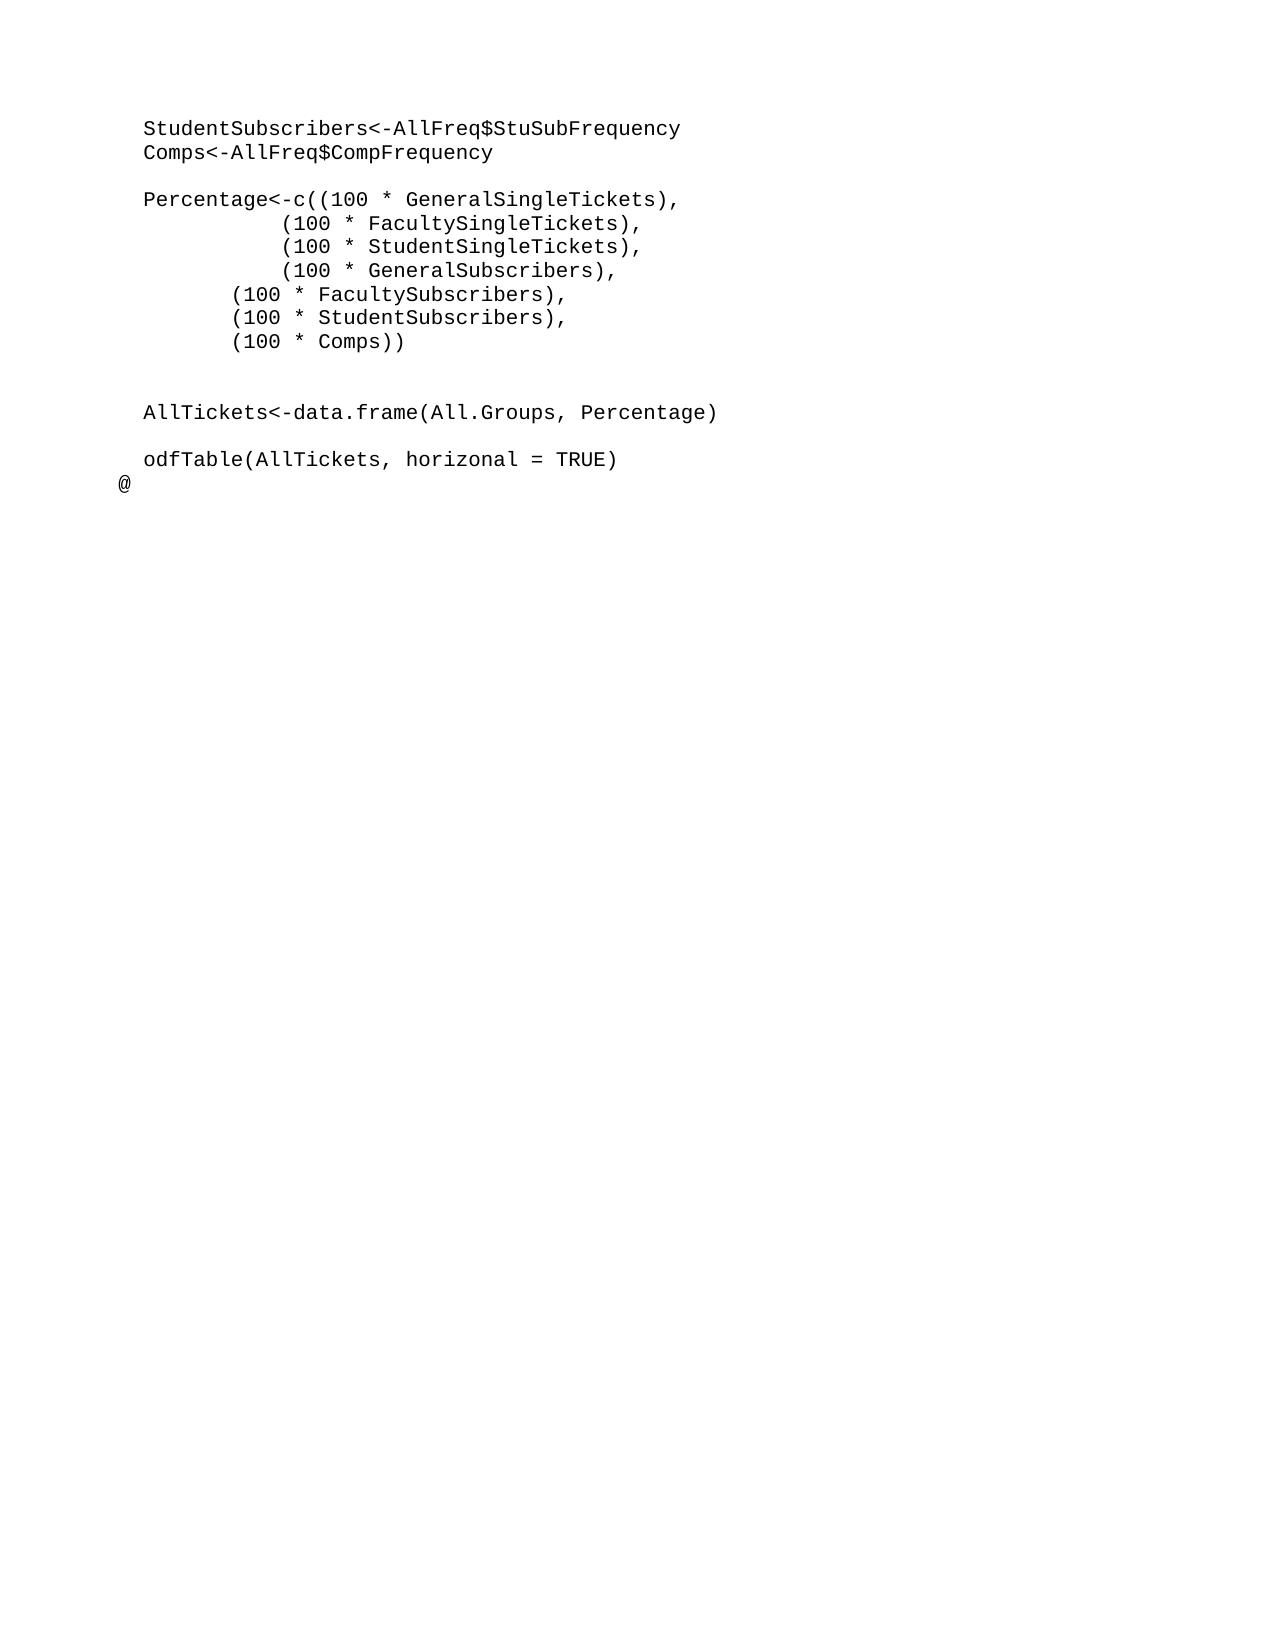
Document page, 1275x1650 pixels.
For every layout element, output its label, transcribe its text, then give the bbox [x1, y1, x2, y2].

text AllTickets<-data.frame(All.Groups, Percentage) [118, 402, 1157, 426]
text (100 * StudentSubscribers), [118, 307, 1157, 331]
text StudentSubscribers<-AllFreq$StuSubFrequency [118, 118, 1157, 142]
text odfTable(AllTickets, horizonal = TRUE) [118, 449, 1157, 473]
text (100 * StudentSingleTickets), [118, 236, 1157, 260]
text Comps<-AllFreq$CompFrequency [118, 142, 1157, 165]
text Percentage<-c((100 * GeneralSingleTickets), [118, 189, 1157, 213]
text (100 * Comps)) [118, 331, 1157, 354]
text @ [118, 473, 1157, 496]
text (100 * GeneralSubscribers), [118, 260, 1157, 284]
text (100 * FacultySingleTickets), [118, 213, 1157, 236]
text (100 * FacultySubscribers), [118, 284, 1157, 307]
